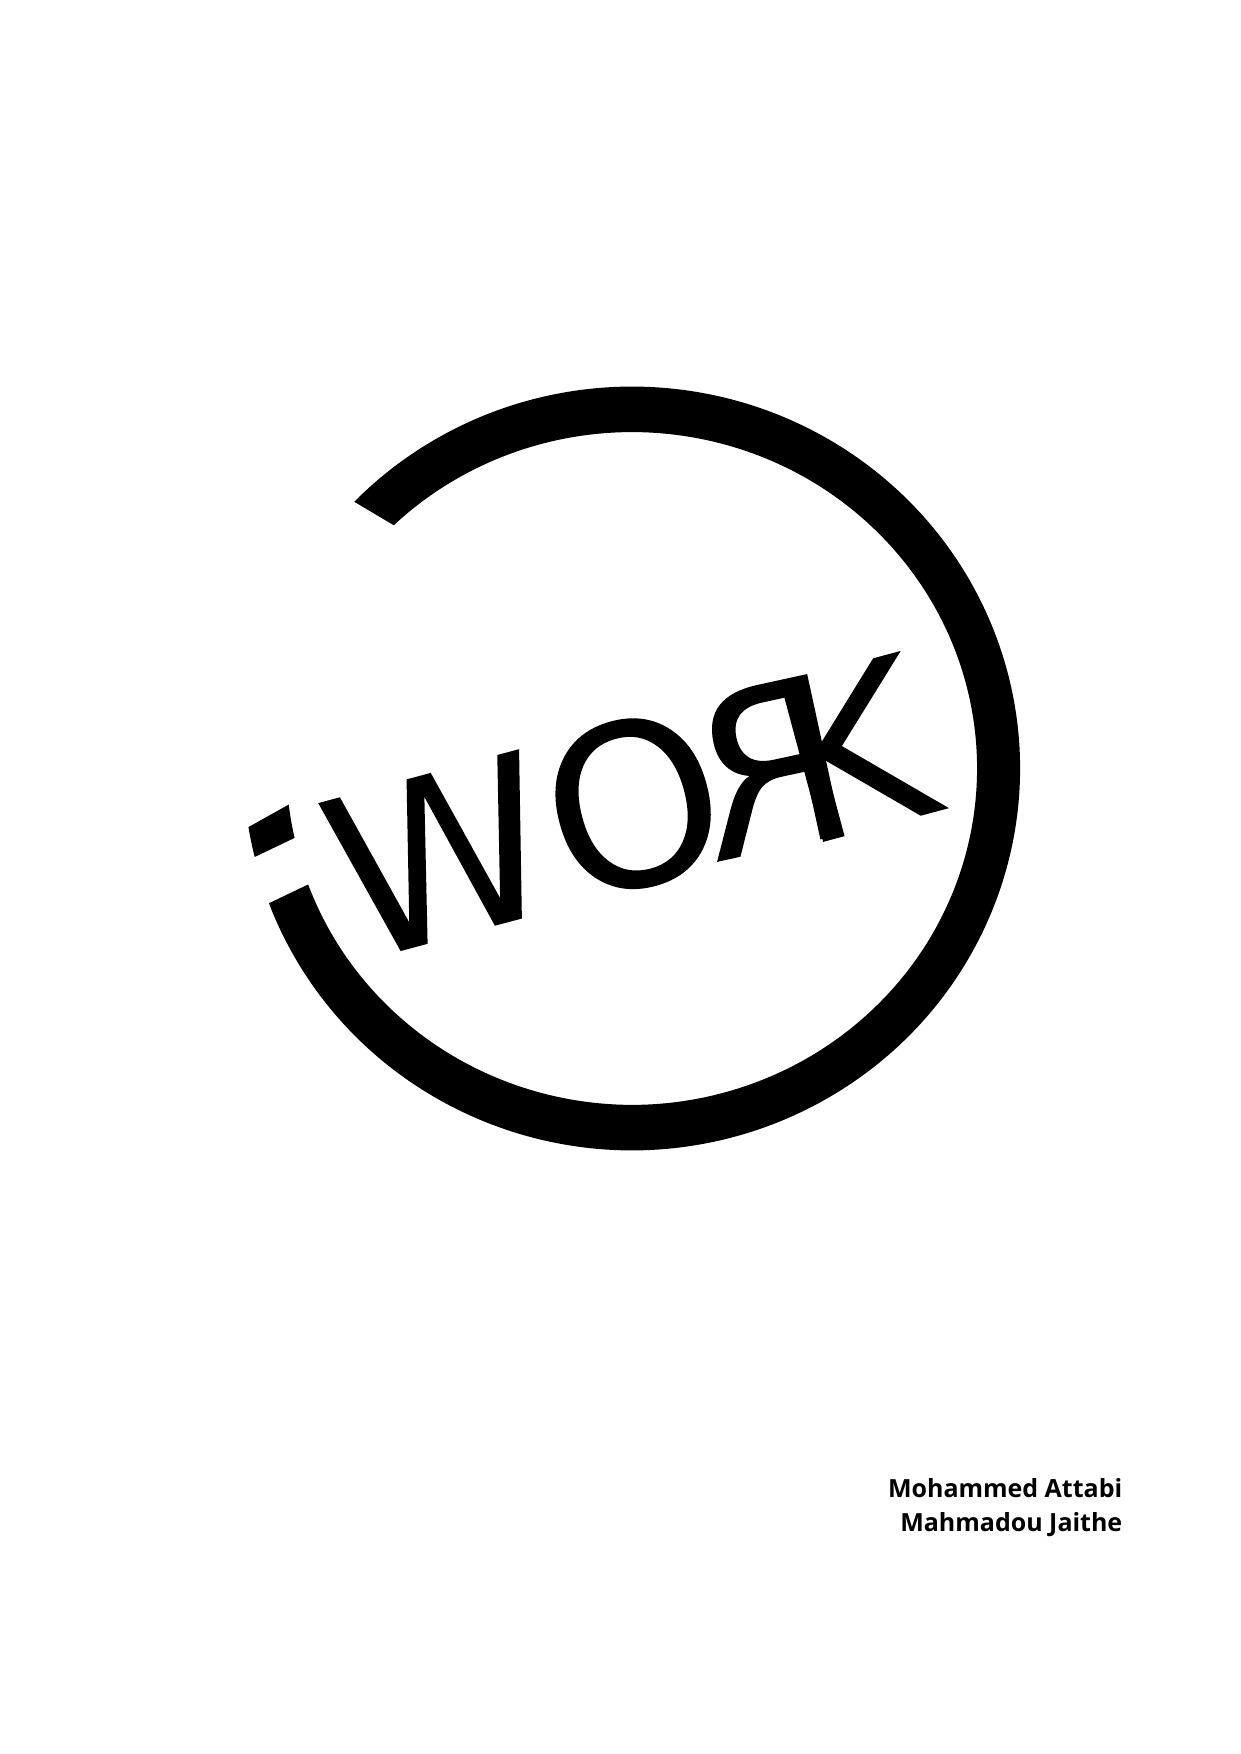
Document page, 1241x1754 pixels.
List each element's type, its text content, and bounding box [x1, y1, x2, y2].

text Mahmadou Jaithe [118, 1505, 1122, 1539]
text Mohammed Attabi [118, 1471, 1122, 1505]
